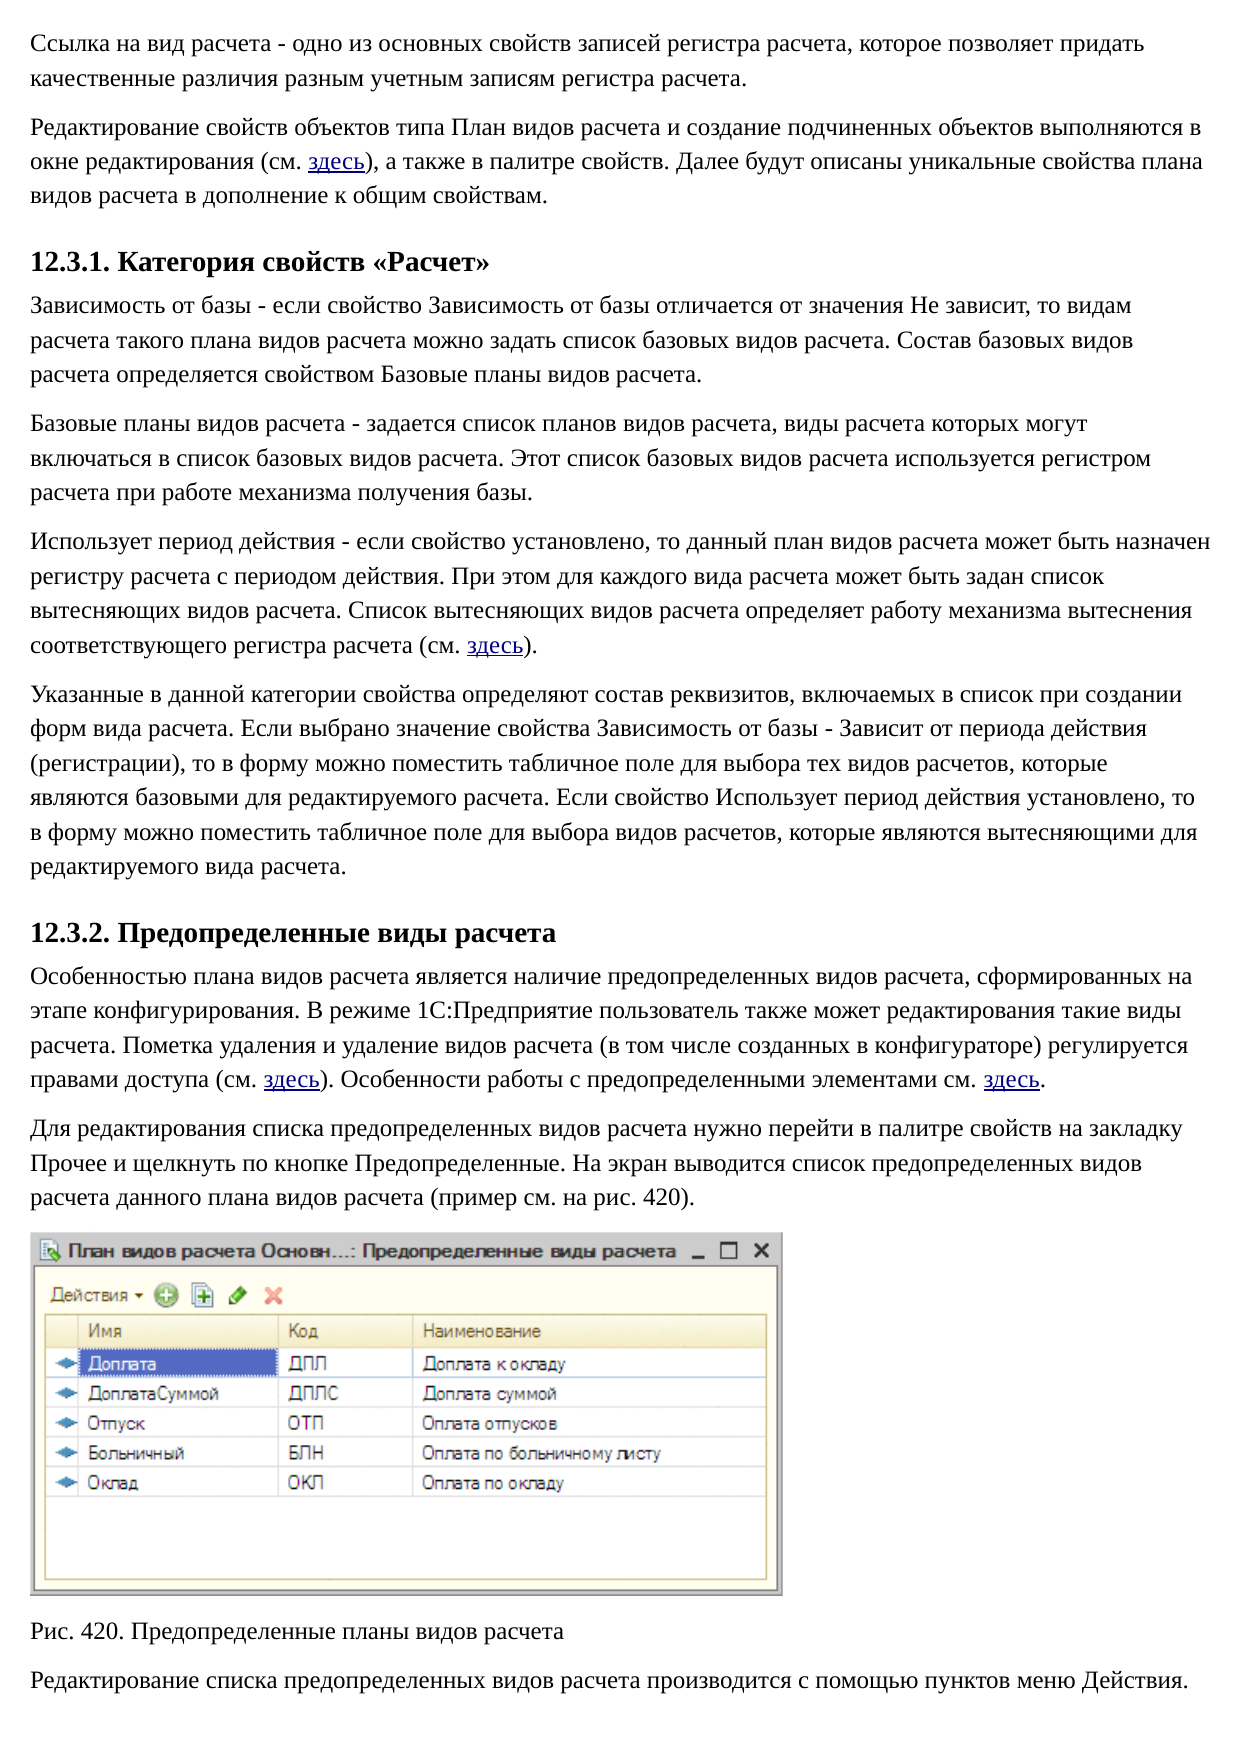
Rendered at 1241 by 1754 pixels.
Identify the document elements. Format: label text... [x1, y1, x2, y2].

picture [29, 1231, 783, 1596]
text Использует период действия ‑ если свойство установлено, то данный план видов расчета может быть назначен регистру расчета с периодом действия. При этом для каждого вида расчета может быть задан список вытесняющих видов расчета. Список вытесняющих видов расчета определяет работу механизма вытеснения соответствующего регистра расчета (см. здесь). [30, 526, 1211, 658]
text Для редактирования списка предопределенных видов расчета нужно перейти в палитре свойств на закладку Прочее и щелкнуть по кнопке Предопределенные. На экран выводится список предопределенных видов расчета данного плана видов расчета (пример см. на рис. 420). [30, 1113, 1211, 1211]
text Редактирование списка предопределенных видов расчета производится с помощью пунктов меню Действия. [30, 1665, 1211, 1694]
text Базовые планы видов расчета ‑ задается список планов видов расчета, виды расчета которых могут включаться в список базовых видов расчета. Этот список базовых видов расчета используется регистром расчета при работе механизма получения базы. [30, 408, 1211, 506]
subtitle 12.3.1. Категория свойств «Расчет» [30, 244, 1211, 278]
text Ссылка на вид расчета ‑ одно из основных свойств записей регистра расчета, которое позволяет придать качественные различия разным учетным записям регистра расчета. [30, 28, 1211, 91]
text Зависимость от базы ‑ если свойство Зависимость от базы отличается от значения Не зависит, то видам расчета такого плана видов расчета можно задать список базовых видов расчета. Состав базовых видов расчета определяется свойством Базовые планы видов расчета. [30, 290, 1211, 388]
subtitle 12.3.2. Предопределенные виды расчета [30, 915, 1211, 948]
text Рис. 420. Предопределенные планы видов расчета [30, 1616, 1211, 1644]
text Указанные в данной категории свойства определяют состав реквизитов, включаемых в список при создании форм вида расчета. Если выбрано значение свойства Зависимость от базы ‑ Зависит от периода действия (регистрации), то в форму можно поместить табличное поле для выбора тех видов расчетов, которые являются базовыми для редактируемого расчета. Если свойство Использует период действия установлено, то в форму можно поместить табличное поле для выбора видов расчетов, которые являются вытесняющими для редактируемого вида расчета. [30, 679, 1211, 880]
text Редактирование свойств объектов типа План видов расчета и создание подчиненных объектов выполняются в окне редактирования (см. здесь), а также в палитре свойств. Далее будут описаны уникальные свойства плана видов расчета в дополнение к общим свойствам. [30, 112, 1211, 209]
text Особенностью плана видов расчета является наличие предопределенных видов расчета, сформированных на этапе конфигурирования. В режиме 1С:Предприятие пользователь также может редактирования такие виды расчета. Пометка удаления и удаление видов расчета (в том числе созданных в конфигураторе) регулируется правами доступа (см. здесь). Особенности работы с предопределенными элементами см. здесь. [30, 961, 1211, 1093]
